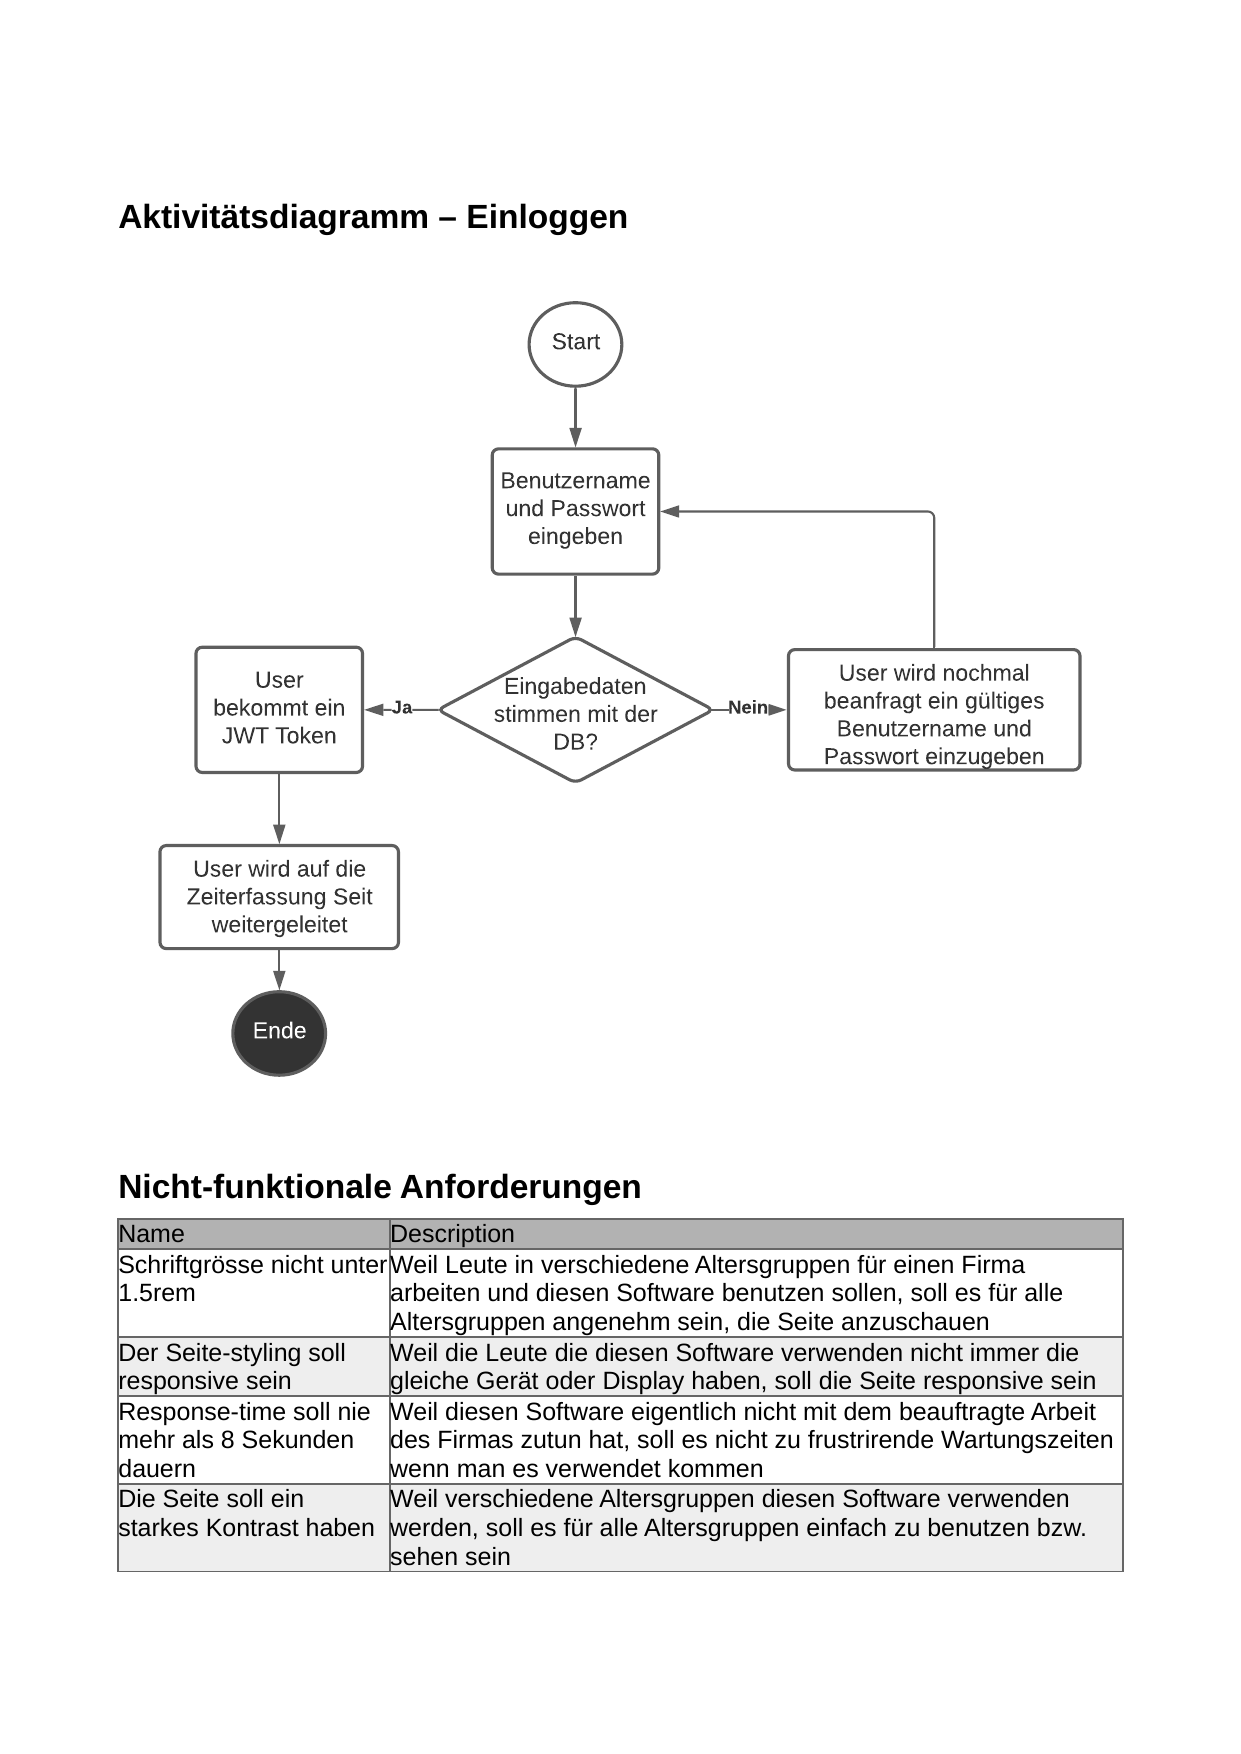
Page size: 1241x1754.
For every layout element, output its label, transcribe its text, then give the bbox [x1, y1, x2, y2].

table_header Description [391, 1220, 1122, 1248]
table_cell Weil Leute in verschiedene Altersgruppen für einen Firma arbeiten und diesen Software benutzen sollen, soll es für alle Altersgruppen angenehm sein, die Seite anzuschauen [391, 1250, 1122, 1336]
subtitle Aktivitätsdiagramm – Einloggen [118, 196, 1122, 235]
table_cell Response-time soll nie mehr als 8 Sekunden dauern [119, 1397, 389, 1483]
table_cell Der Seite-styling soll responsive sein [119, 1338, 389, 1395]
table_cell Die Seite soll ein starkes Kontrast haben [119, 1485, 389, 1571]
table_cell Weil verschiedene Altersgruppen diesen Software verwenden werden, soll es für alle Altersgruppen einfach zu benutzen bzw. sehen sein [391, 1485, 1122, 1571]
table_cell Weil diesen Software eigentlich nicht mit dem beauftragte Arbeit des Firmas zutun hat, soll es nicht zu frustrirende Wartungszeiten wenn man es verwendet kommen [391, 1397, 1122, 1483]
table_cell Schriftgrösse nicht unter 1.5rem [119, 1250, 389, 1336]
subtitle Nicht-funktionale Anforderungen [118, 1167, 1122, 1205]
table_cell Weil die Leute die diesen Software verwenden nicht immer die gleiche Gerät oder Display haben, soll die Seite responsive sein [391, 1338, 1122, 1395]
table_header Name [119, 1220, 389, 1248]
